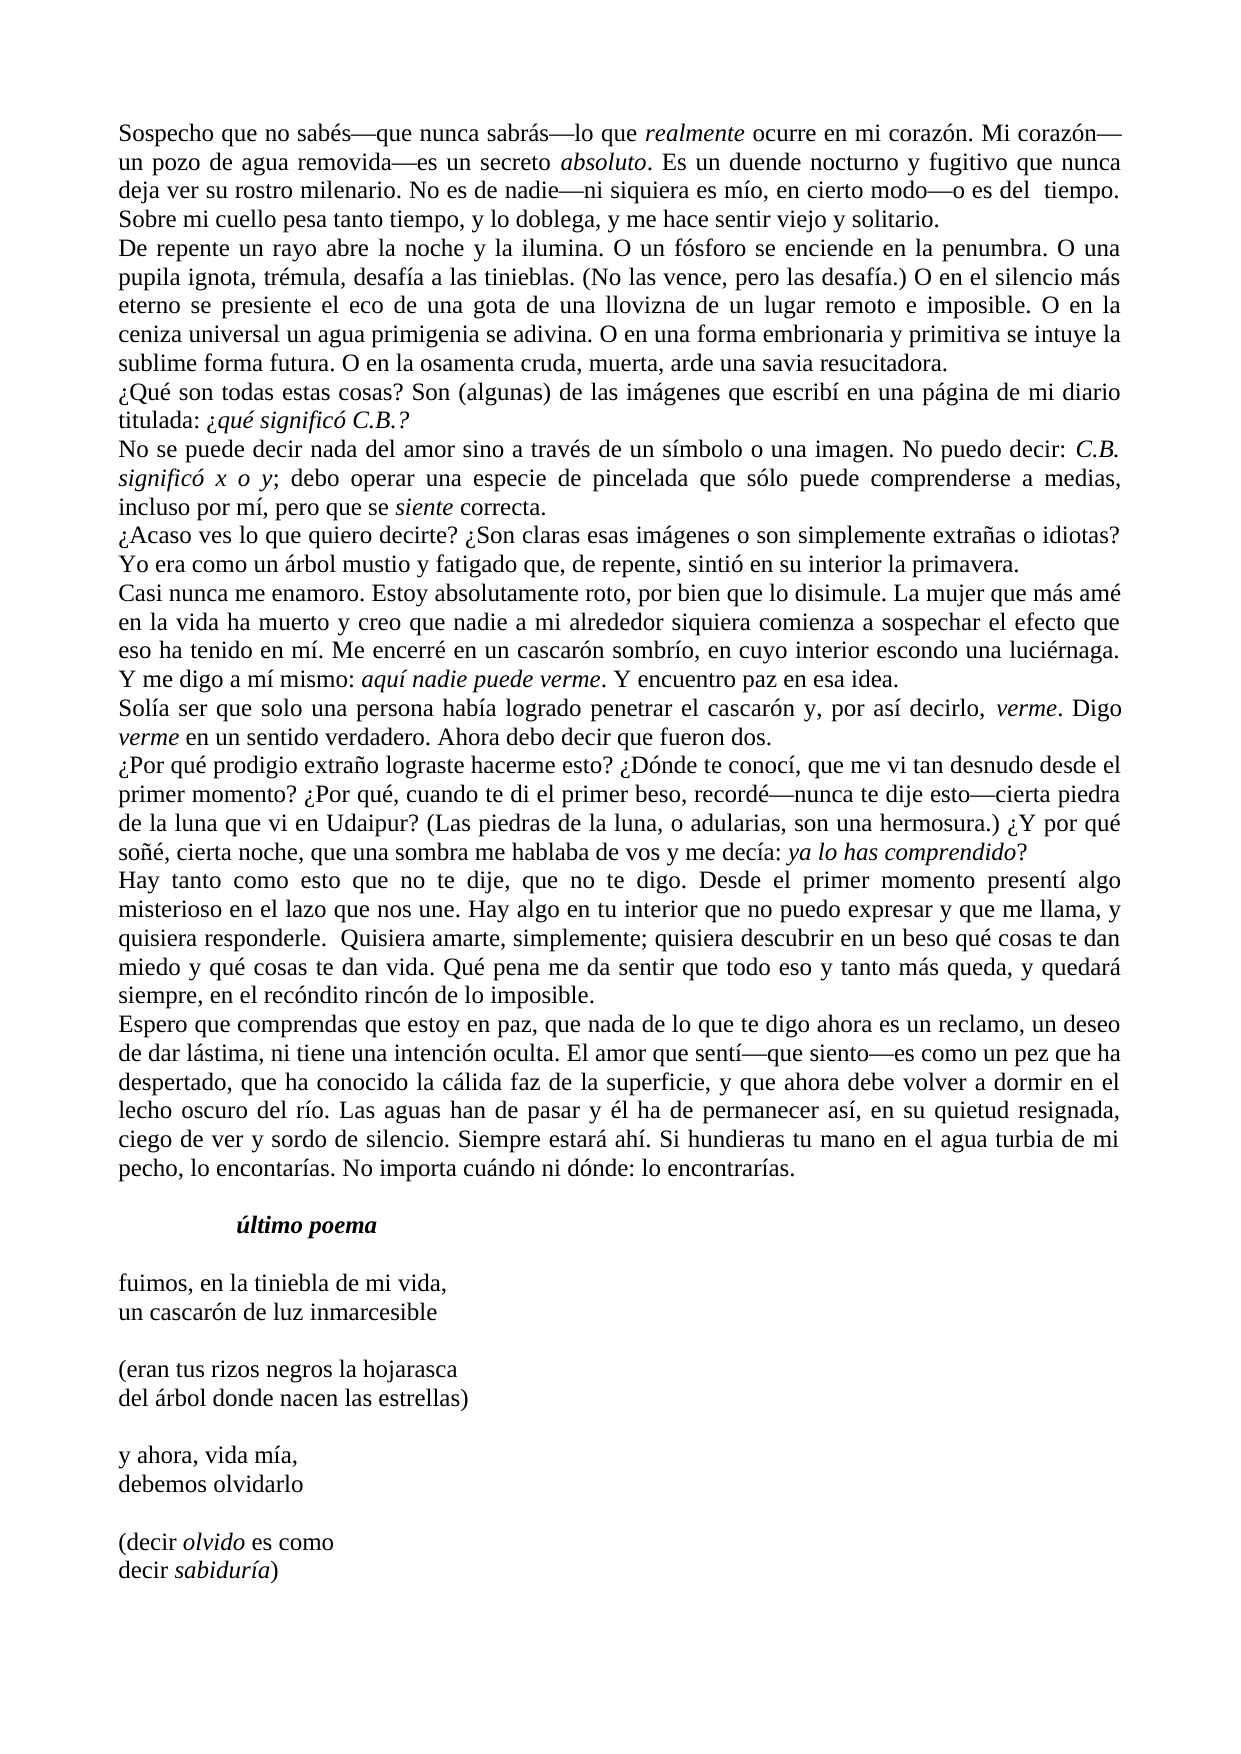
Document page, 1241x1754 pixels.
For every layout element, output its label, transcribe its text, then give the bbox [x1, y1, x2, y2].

text Casi nunca me enamoro. Estoy absolutamente roto, por bien que lo disimule. La mujer que más amé en la vida ha muerto y creo que nadie a mi alrededor siquiera comienza a sospechar el efecto que eso ha tenido en mí. Me encerré en un cascarón sombrío, en cuyo interior escondo una luciérnaga. Y me digo a mí mismo: aquí nadie puede verme. Y encuentro paz en esa idea. [118, 578, 1122, 693]
text un cascarón de luz inmarcesible [118, 1297, 1122, 1326]
text fuimos, en la tiniebla de mi vida, [118, 1268, 1122, 1297]
text (decir olvido es como [118, 1527, 1122, 1556]
text Solía ser que solo una persona había logrado penetrar el cascarón y, por así decirlo, verme. Digo verme en un sentido verdadero. Ahora debo decir que fueron dos. [118, 693, 1122, 751]
text del árbol donde nacen las estrellas) [118, 1383, 1122, 1412]
text (eran tus rizos negros la hojarasca [118, 1354, 1122, 1383]
text Hay tanto como esto que no te dije, que no te digo. Desde el primer momento presentí algo misterioso en el lazo que nos une. Hay algo en tu interior que no puedo expresar y que me llama, y quisiera responderle. Quisiera amarte, simplemente; quisiera descubrir en un beso qué cosas te dan miedo y qué cosas te dan vida. Qué pena me da sentir que todo eso y tanto más queda, y quedará siempre, en el recóndito rincón de lo imposible. [118, 866, 1122, 1009]
text y ahora, vida mía, [118, 1441, 1122, 1469]
text Sospecho que no sabés—que nunca sabrás—lo que realmente ocurre en mi corazón. Mi corazón—un pozo de agua removida—es un secreto absoluto. Es un duende nocturno y fugitivo que nunca deja ver su rostro milenario. No es de nadie—ni siquiera es mío, en cierto modo—o es del tiempo. Sobre mi cuello pesa tanto tiempo, y lo doblega, y me hace sentir viejo y solitario. [118, 118, 1122, 233]
text Espero que comprendas que estoy en paz, que nada de lo que te digo ahora es un reclamo, un deseo de dar lástima, ni tiene una intención oculta. El amor que sentí—que siento—es como un pez que ha despertado, que ha conocido la cálida faz de la superficie, y que ahora debe volver a dormir en el lecho oscuro del río. Las aguas han de pasar y él ha de permanecer así, en su quietud resignada, ciego de ver y sordo de silencio. Siempre estará ahí. Si hundieras tu mano en el agua turbia de mi pecho, lo encontarías. No importa cuándo ni dónde: lo encontrarías. [118, 1009, 1122, 1182]
text decir sabiduría) [118, 1556, 1122, 1584]
text último poema [118, 1182, 1122, 1239]
text No se puede decir nada del amor sino a través de un símbolo o una imagen. No puedo decir: C.B. significó x o y; debo operar una especie de pincelada que sólo puede comprenderse a medias, incluso por mí, pero que se siente correcta. [118, 434, 1122, 521]
text ¿Acaso ves lo que quiero decirte? ¿Son claras esas imágenes o son simplemente extrañas o idiotas? Yo era como un árbol mustio y fatigado que, de repente, sintió en su interior la primavera. [118, 521, 1122, 578]
text ¿Qué son todas estas cosas? Son (algunas) de las imágenes que escribí en una página de mi diario titulada: ¿qué significó C.B.? [118, 377, 1122, 434]
text debemos olvidarlo [118, 1469, 1122, 1498]
text De repente un rayo abre la noche y la ilumina. O un fósforo se enciende en la penumbra. O una pupila ignota, trémula, desafía a las tinieblas. (No las vence, pero las desafía.) O en el silencio más eterno se presiente el eco de una gota de una llovizna de un lugar remoto e imposible. O en la ceniza universal un agua primigenia se adivina. O en una forma embrionaria y primitiva se intuye la sublime forma futura. O en la osamenta cruda, muerta, arde una savia resucitadora. [118, 233, 1122, 377]
text ¿Por qué prodigio extraño lograste hacerme esto? ¿Dónde te conocí, que me vi tan desnudo desde el primer momento? ¿Por qué, cuando te di el primer beso, recordé—nunca te dije esto—cierta piedra de la luna que vi en Udaipur? (Las piedras de la luna, o adularias, son una hermosura.) ¿Y por qué soñé, cierta noche, que una sombra me hablaba de vos y me decía: ya lo has comprendido? [118, 751, 1122, 866]
